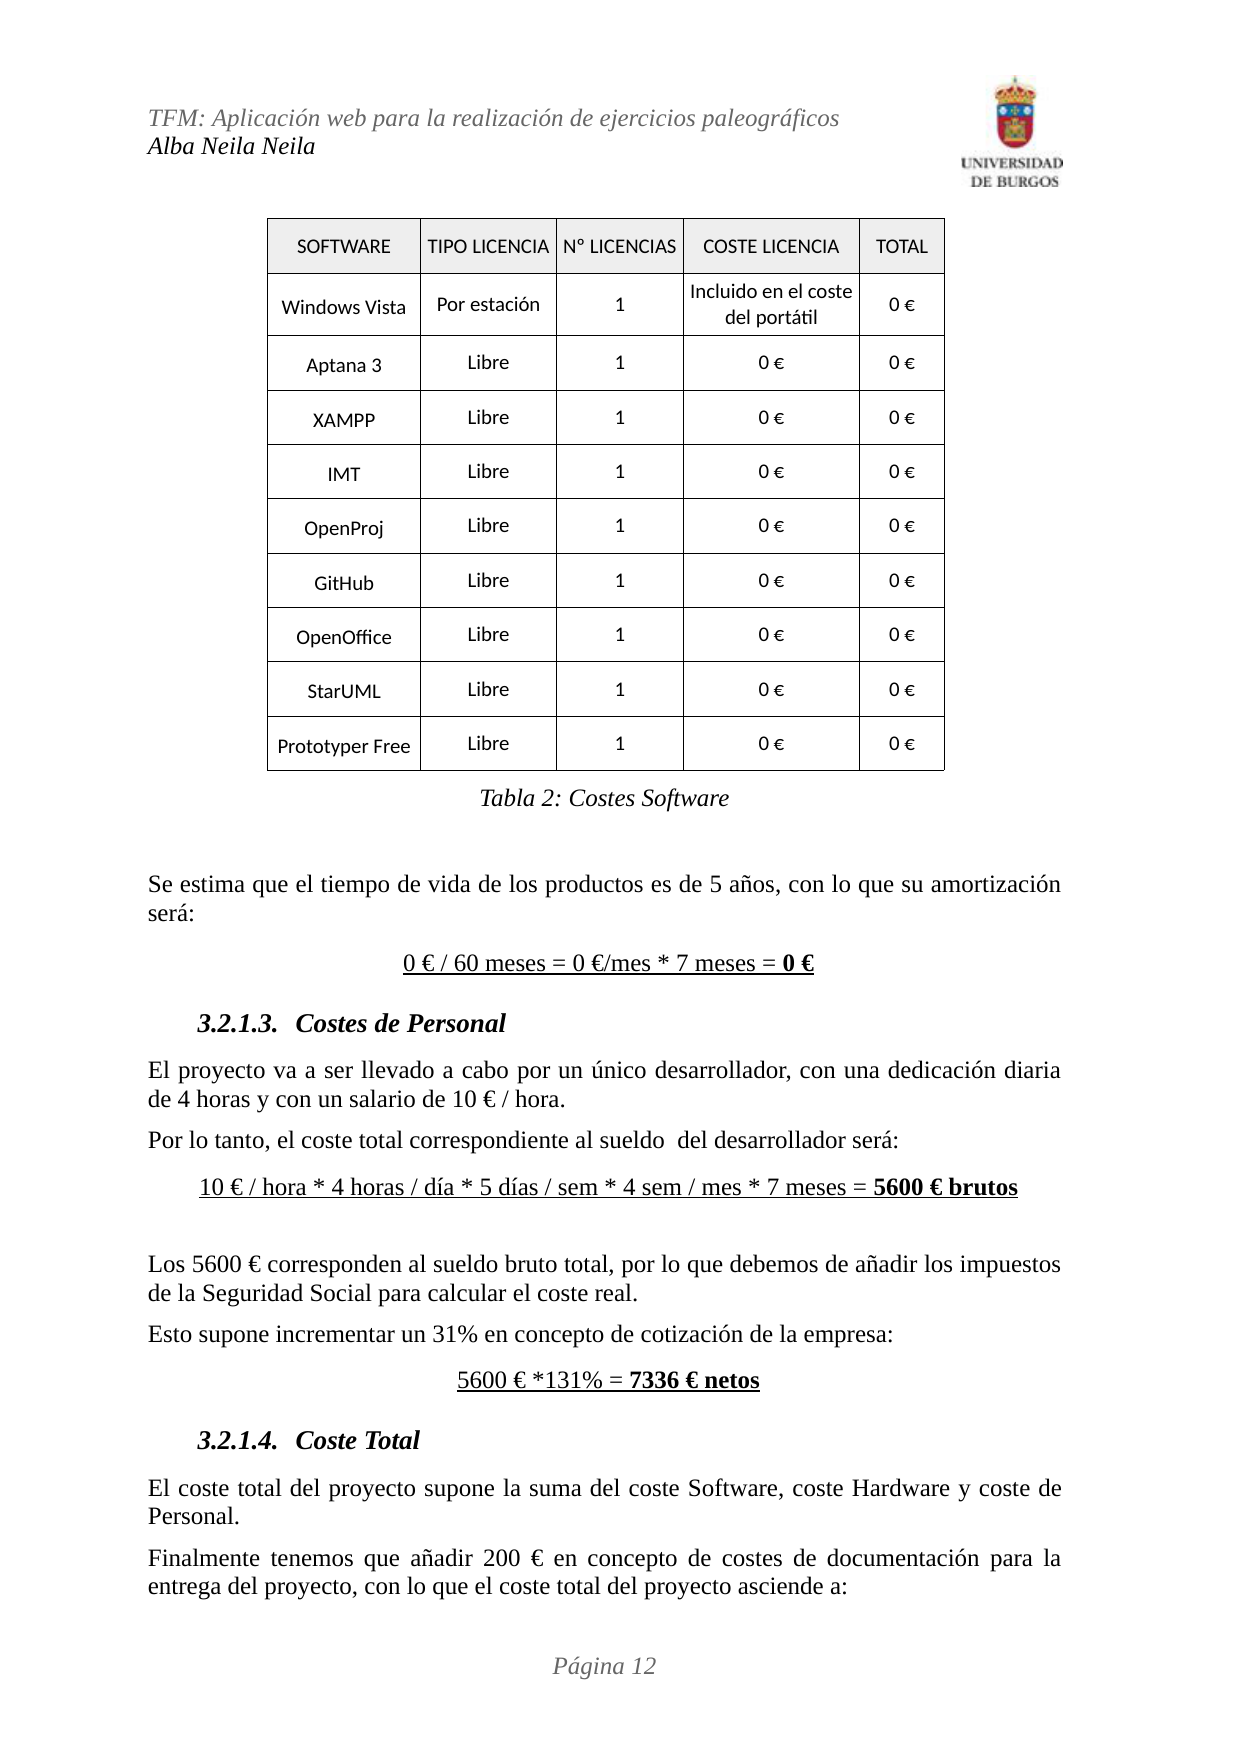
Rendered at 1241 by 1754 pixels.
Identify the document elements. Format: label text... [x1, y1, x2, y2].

text Finalmente tenemos que añadir 200 € en concepto de costes de documentación para la entrega del proyecto, con lo que el coste total del proyecto asciende a: [148, 1543, 1063, 1600]
text El proyecto va a ser llevado a cabo por un único desarrollador, con una dedicación diaria de 4 horas y con un salario de 10 € / hora. [148, 1056, 1063, 1113]
text 0 € / 60 meses = 0 €/mes * 7 meses = 0 € [168, 948, 1048, 977]
table_cell 0 € [860, 274, 944, 335]
table_cell 1 [557, 336, 683, 389]
table_cell Incluido en el coste del portátil [684, 274, 859, 335]
table_cell 0 € [684, 717, 859, 770]
table_cell 0 € [860, 445, 944, 498]
table_header SOFTWARE [268, 219, 420, 273]
text Se estima que el tiempo de vida de los productos es de 5 años, con lo que su amortización será: [148, 869, 1063, 927]
table_cell Libre [421, 554, 556, 607]
table_cell Libre [421, 608, 556, 661]
text Tabla 2: Costes Software [148, 783, 1063, 811]
table_cell GitHub [268, 554, 420, 607]
table_cell 0 € [684, 336, 859, 389]
table_cell 0 € [860, 717, 944, 770]
table_cell 1 [557, 662, 683, 716]
table_cell OpenProj [268, 499, 420, 553]
table_cell 0 € [860, 608, 944, 661]
table_cell 1 [557, 717, 683, 770]
table_cell 1 [557, 499, 683, 553]
table_cell 0 € [684, 445, 859, 498]
text Esto supone incrementar un 31% en concepto de cotización de la empresa: [148, 1319, 1063, 1348]
table_cell Libre [421, 662, 556, 716]
table_cell 0 € [684, 499, 859, 553]
table_cell 0 € [684, 554, 859, 607]
table_cell OpenOffice [268, 608, 420, 661]
text El coste total del proyecto supone la suma del coste Software, coste Hardware y coste de Personal. [148, 1473, 1063, 1530]
table_cell XAMPP [268, 391, 420, 444]
table_cell IMT [268, 445, 420, 498]
subtitle Costes de Personal [197, 993, 1063, 1038]
text 10 € / hora * 4 horas / día * 5 días / sem * 4 sem / mes * 7 meses = 5600 € brutos [168, 1172, 1048, 1200]
text 5600 € *131% = 7336 € netos [168, 1365, 1048, 1394]
subtitle Coste Total [197, 1410, 1063, 1455]
table_cell Aptana 3 [268, 336, 420, 389]
table_cell 1 [557, 391, 683, 444]
table_cell 0 € [684, 391, 859, 444]
table_header TIPO LICENCIA [421, 219, 556, 273]
table_cell 1 [557, 608, 683, 661]
table_cell 0 € [684, 662, 859, 716]
table_cell 0 € [860, 391, 944, 444]
table_cell 0 € [860, 336, 944, 389]
table_cell Libre [421, 717, 556, 770]
picture [961, 75, 1063, 187]
table_cell 1 [557, 274, 683, 335]
table_cell 0 € [860, 662, 944, 716]
text Los 5600 € corresponden al sueldo bruto total, por lo que debemos de añadir los impuestos de la Seguridad Social para calcular el coste real. [148, 1249, 1063, 1307]
table_cell Libre [421, 391, 556, 444]
table_cell 0 € [860, 499, 944, 553]
table_cell Libre [421, 445, 556, 498]
table_cell Libre [421, 499, 556, 553]
table_cell Por estación [421, 274, 556, 335]
table_cell 1 [557, 445, 683, 498]
text Por lo tanto, el coste total correspondiente al sueldo del desarrollador será: [148, 1126, 1063, 1154]
table_cell 0 € [860, 554, 944, 607]
table_cell 1 [557, 554, 683, 607]
table_header TOTAL [860, 219, 944, 273]
table_cell StarUML [268, 662, 420, 716]
table_cell 0 € [684, 608, 859, 661]
table_cell Windows Vista [268, 274, 420, 335]
table_cell Prototyper Free [268, 717, 420, 770]
table_header COSTE LICENCIA [684, 219, 859, 273]
table_cell Libre [421, 336, 556, 389]
table_header Nº LICENCIAS [557, 219, 683, 273]
